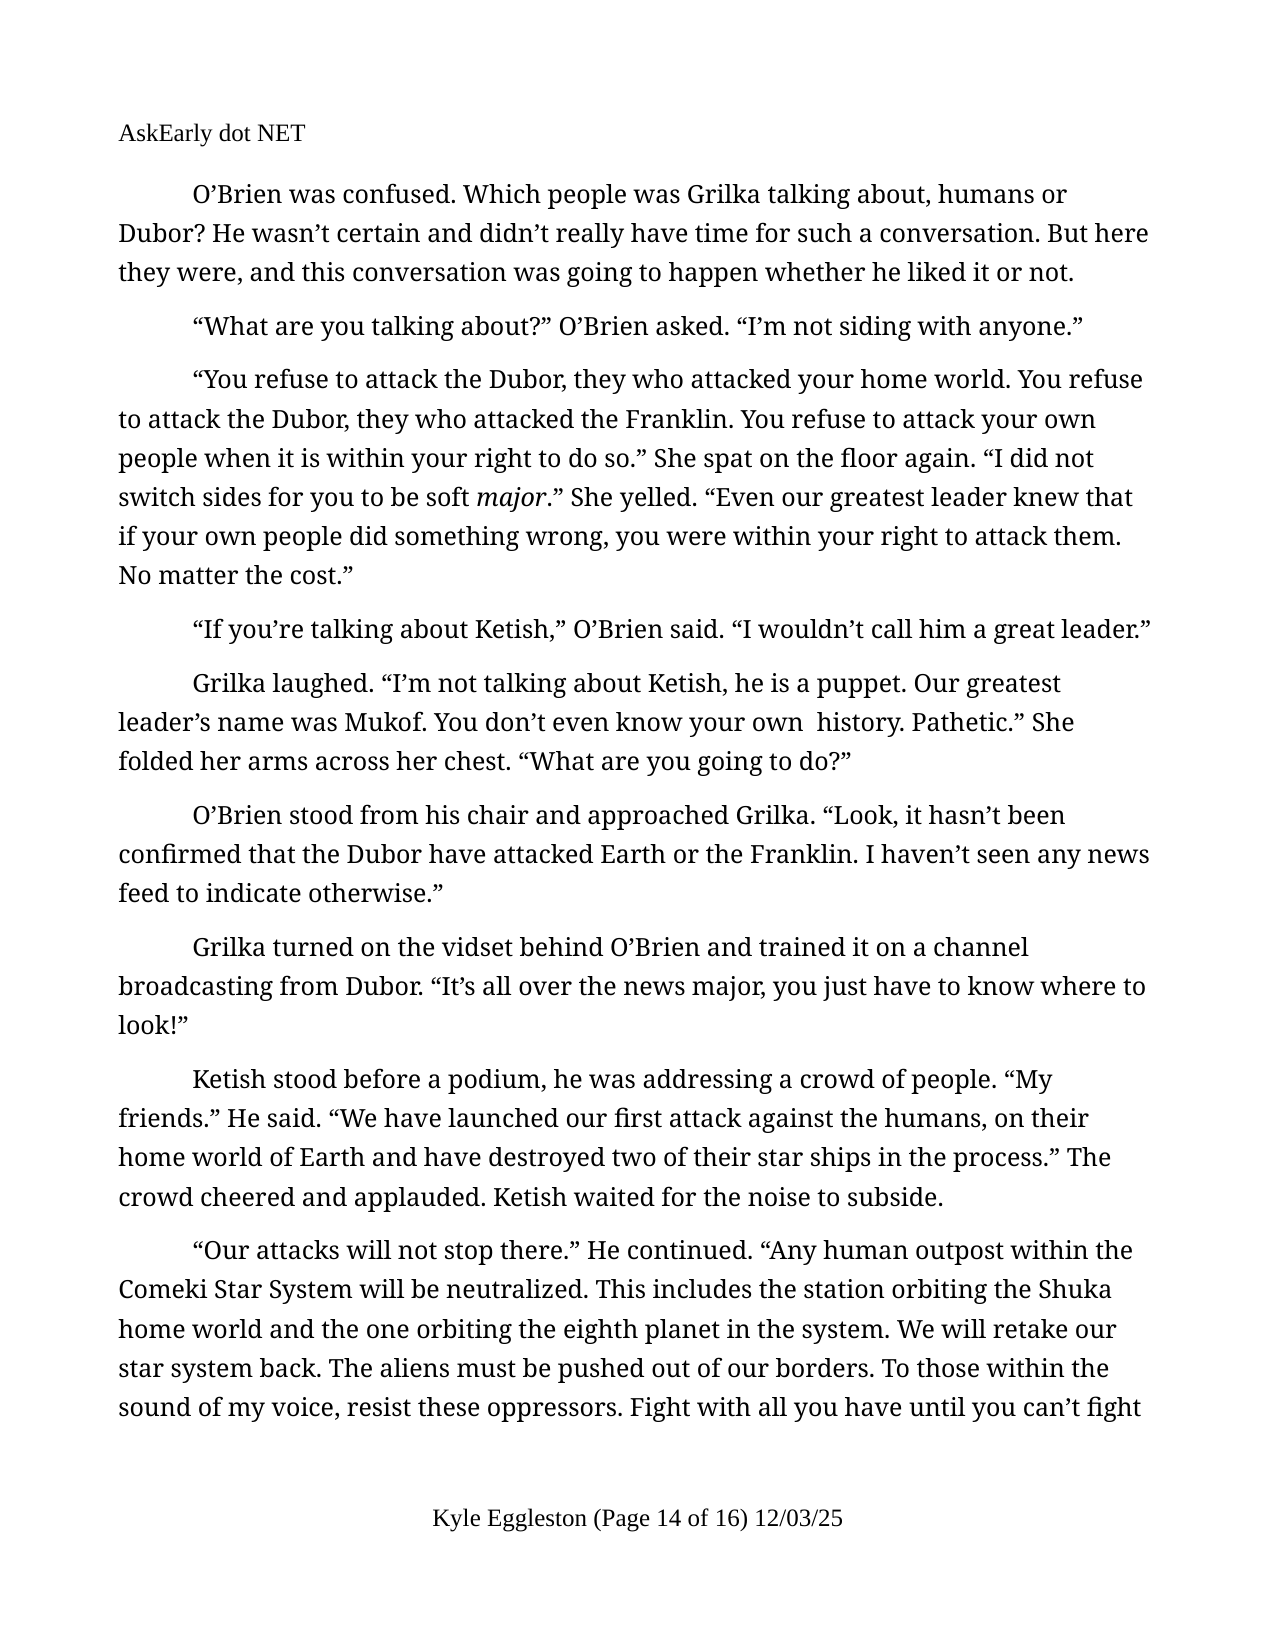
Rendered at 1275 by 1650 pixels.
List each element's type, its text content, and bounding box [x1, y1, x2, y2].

text “What are you talking about?” O’Brien asked. “I’m not siding with anyone.” [118, 308, 1157, 342]
text “Our attacks will not stop there.” He continued. “Any human outpost within the Comeki Star System will be neutralized. This includes the station orbiting the Shuka home world and the one orbiting the eighth planet in the system. We will retake our star system back. The aliens must be pushed out of our borders. To those within the sound of my voice, resist these oppressors. Fight with all you have until you can’t fight [118, 1233, 1157, 1424]
text Grilka laughed. “I’m not talking about Ketish, he is a puppet. Our greatest leader’s name was Mukof. You don’t even know your own history. Pathetic.” She folded her arms across her chest. “What are you going to do?” [118, 666, 1157, 778]
text O’Brien was confused. Which people was Grilka talking about, humans or Dubor? He wasn’t certain and didn’t really have time for such a conversation. But here they were, and this conversation was going to happen whether he liked it or not. [118, 176, 1157, 289]
text “You refuse to attack the Dubor, they who attacked your home world. You refuse to attack the Dubor, they who attacked the Franklin. You refuse to attack your own people when it is within your right to do so.” She spat on the floor again. “I did not switch sides for you to be soft major.” She yelled. “Even our greatest leader knew that if your own people did something wrong, you were within your right to attack them. No matter the cost.” [118, 362, 1157, 592]
text Ketish stood before a podium, he was addressing a crowd of people. “My friends.” He said. “We have launched our first attack against the humans, on their home world of Earth and have destroyed two of their star ships in the process.” The crowd cheered and applauded. Ketish waited for the noise to subside. [118, 1062, 1157, 1213]
text “If you’re talking about Ketish,” O’Brien said. “I wouldn’t call him a great leader.” [118, 612, 1157, 646]
text Grilka turned on the vidset behind O’Brien and trained it on a channel broadcasting from Dubor. “It’s all over the news major, you just have to know where to look!” [118, 930, 1157, 1042]
text O’Brien stood from his chair and approached Grilka. “Look, it hasn’t been confirmed that the Dubor have attacked Earth or the Franklin. I haven’t seen any news feed to indicate otherwise.” [118, 798, 1157, 910]
